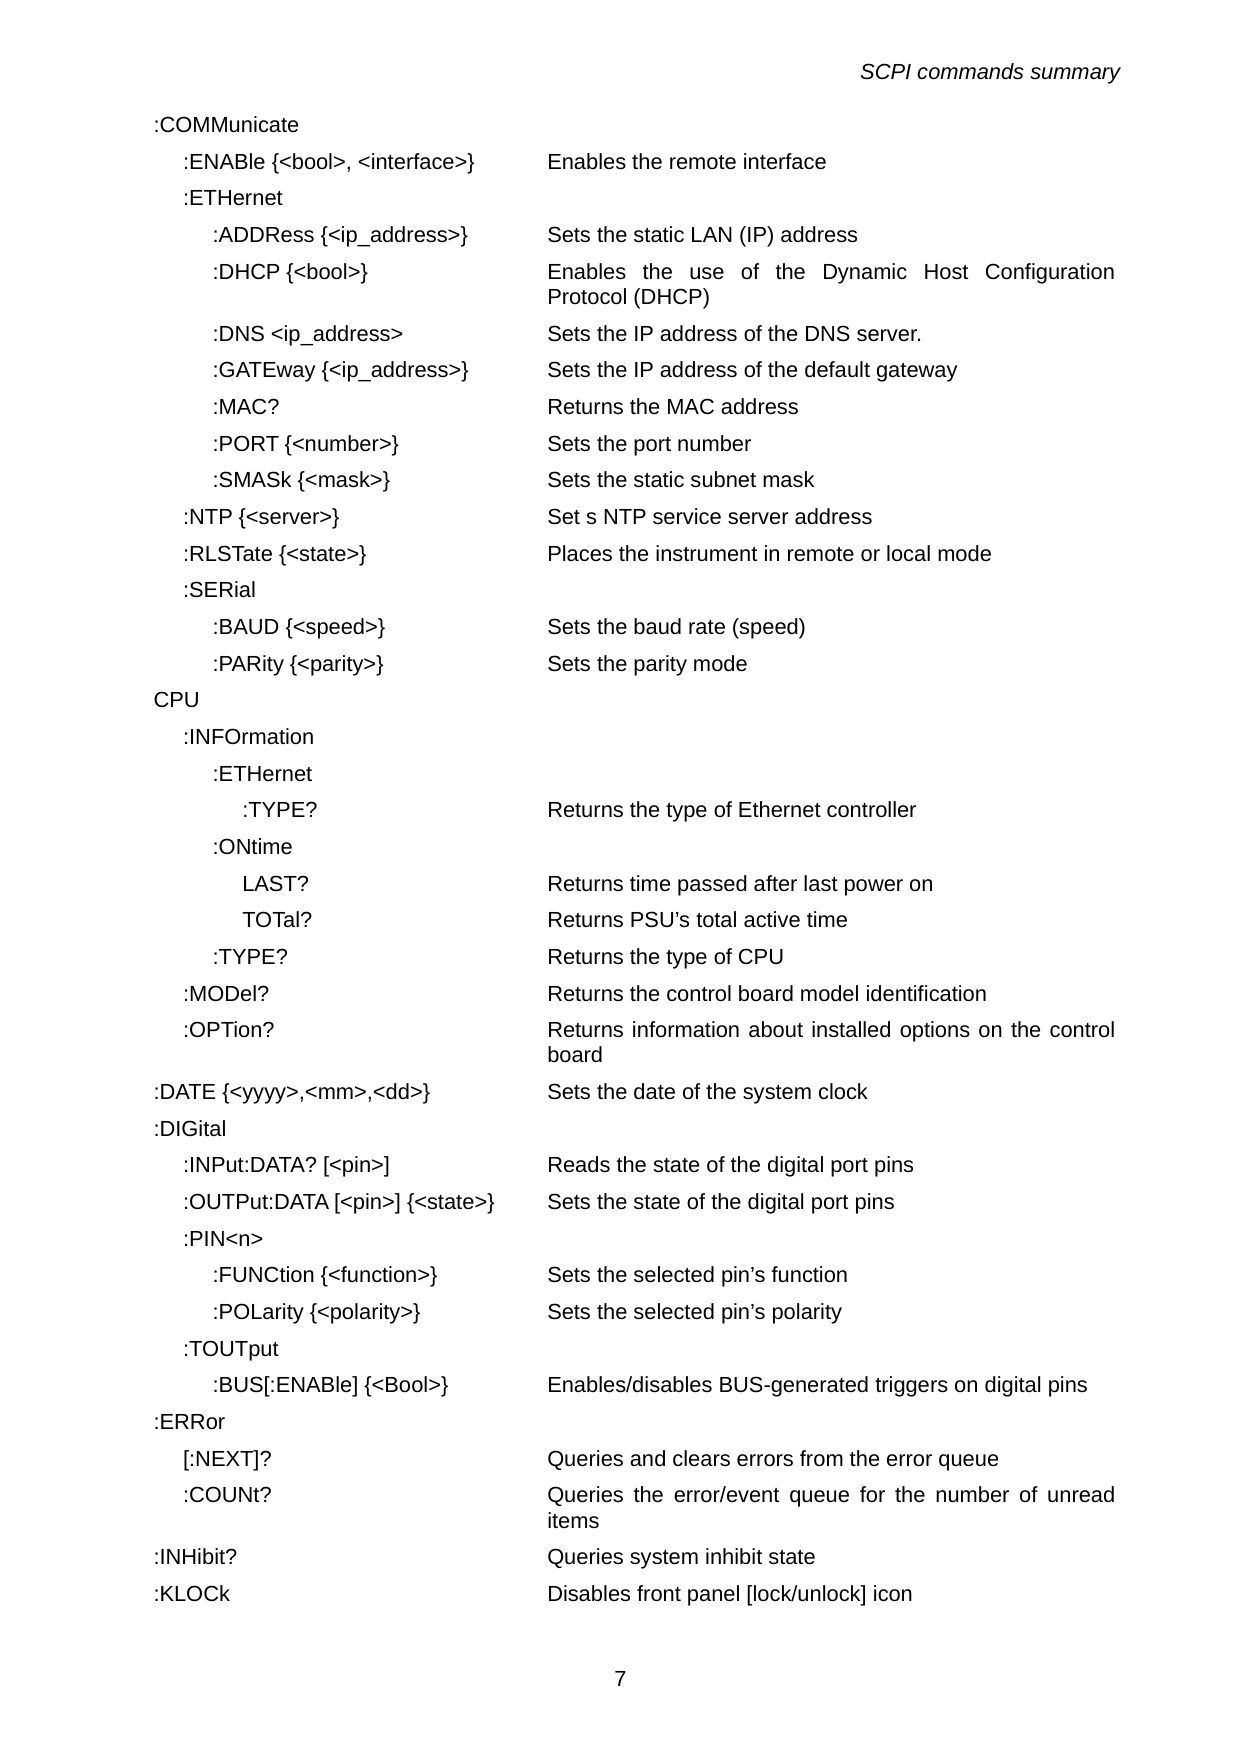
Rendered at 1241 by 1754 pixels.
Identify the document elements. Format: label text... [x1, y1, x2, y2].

table_cell Sets the baud rate (speed) [541, 608, 1122, 645]
table_cell Enables/disables BUS-generated triggers on digital pins [541, 1367, 1122, 1403]
table_cell Sets the IP address of the DNS server. [541, 315, 1122, 351]
table_cell :ONtime [118, 828, 541, 865]
table_cell [541, 1330, 1122, 1367]
table_cell Returns the control board model identification [541, 975, 1122, 1011]
table_cell TOTal? [118, 901, 541, 938]
table_cell :TYPE? [118, 791, 541, 828]
table_cell [541, 1220, 1122, 1257]
table_cell :TYPE? [118, 938, 541, 975]
table_cell :ENABle {<bool>, <interface>} [118, 143, 541, 179]
table_cell :INFOrmation [118, 718, 541, 755]
table_cell :PORT {<number>} [118, 425, 541, 461]
table_cell Queries the error/event queue for the number of unread items [541, 1477, 1122, 1538]
table_cell Queries and clears errors from the error queue [541, 1440, 1122, 1477]
table_cell Returns the type of Ethernet controller [541, 791, 1122, 828]
table_cell [541, 106, 1122, 143]
table_cell :SMASk {<mask>} [118, 461, 541, 498]
table_cell :OUTPut:DATA [<pin>] {<state>} [118, 1183, 541, 1220]
table_cell :COUNt? [118, 1477, 541, 1538]
table_cell Enables the remote interface [541, 143, 1122, 179]
table_cell Places the instrument in remote or local mode [541, 535, 1122, 571]
table_cell Returns the type of CPU [541, 938, 1122, 975]
table_cell Sets the static subnet mask [541, 461, 1122, 498]
table_cell :TOUTput [118, 1330, 541, 1367]
table_cell Sets the selected pin’s polarity [541, 1293, 1122, 1330]
table_cell [541, 180, 1122, 216]
table_cell :PIN<n> [118, 1220, 541, 1257]
table_cell :SERial [118, 571, 541, 608]
table_cell Disables front panel [lock/unlock] icon [541, 1575, 1122, 1612]
table_cell [541, 828, 1122, 865]
table_cell :BUS[:ENABle] {<Bool>} [118, 1367, 541, 1403]
table_cell :OPTion? [118, 1011, 541, 1073]
table_cell Sets the parity mode [541, 645, 1122, 681]
table_cell Sets the static LAN (IP) address [541, 216, 1122, 253]
table_cell [541, 681, 1122, 718]
table_cell :PARity {<parity>} [118, 645, 541, 681]
table_cell [541, 755, 1122, 791]
table_cell :FUNCtion {<function>} [118, 1257, 541, 1293]
table_cell :ETHernet [118, 180, 541, 216]
table_cell Enables the use of the Dynamic Host Configuration Protocol (DHCP) [541, 253, 1122, 315]
table_cell Sets the port number [541, 425, 1122, 461]
table_cell :GATEway {<ip_address>} [118, 351, 541, 388]
table_cell Returns the MAC address [541, 388, 1122, 425]
table_cell :COMMunicate [118, 106, 541, 143]
table_cell :INPut:DATA? [<pin>] [118, 1147, 541, 1183]
table_cell Returns time passed after last power on [541, 865, 1122, 901]
table_cell :KLOCk [118, 1575, 541, 1612]
table_cell [541, 571, 1122, 608]
table_cell :DATE {<yyyy>,<mm>,<dd>} [118, 1073, 541, 1110]
table_cell :MAC? [118, 388, 541, 425]
table_cell :BAUD {<speed>} [118, 608, 541, 645]
table_cell :ETHernet [118, 755, 541, 791]
table_cell :DHCP {<bool>} [118, 253, 541, 315]
table_cell :NTP {<server>} [118, 498, 541, 535]
table_cell :DNS <ip_address> [118, 315, 541, 351]
table_cell :INHibit? [118, 1539, 541, 1575]
table_cell [541, 1110, 1122, 1147]
table_cell LAST? [118, 865, 541, 901]
table_cell :MODel? [118, 975, 541, 1011]
table_cell CPU [118, 681, 541, 718]
table_cell :POLarity {<polarity>} [118, 1293, 541, 1330]
table_cell Returns PSU’s total active time [541, 901, 1122, 938]
table_cell Sets the date of the system clock [541, 1073, 1122, 1110]
table_cell Queries system inhibit state [541, 1539, 1122, 1575]
table_cell :DIGital [118, 1110, 541, 1147]
table_cell Reads the state of the digital port pins [541, 1147, 1122, 1183]
table_cell :ADDRess {<ip_address>} [118, 216, 541, 253]
table_cell Set s NTP service server address [541, 498, 1122, 535]
table_cell Sets the selected pin’s function [541, 1257, 1122, 1293]
table_cell Sets the state of the digital port pins [541, 1183, 1122, 1220]
table_cell Sets the IP address of the default gateway [541, 351, 1122, 388]
table_cell [541, 1403, 1122, 1440]
table_cell [:NEXT]? [118, 1440, 541, 1477]
table_cell [541, 718, 1122, 755]
table_cell Returns information about installed options on the control board [541, 1011, 1122, 1073]
table_cell :ERRor [118, 1403, 541, 1440]
table_cell :RLSTate {<state>} [118, 535, 541, 571]
